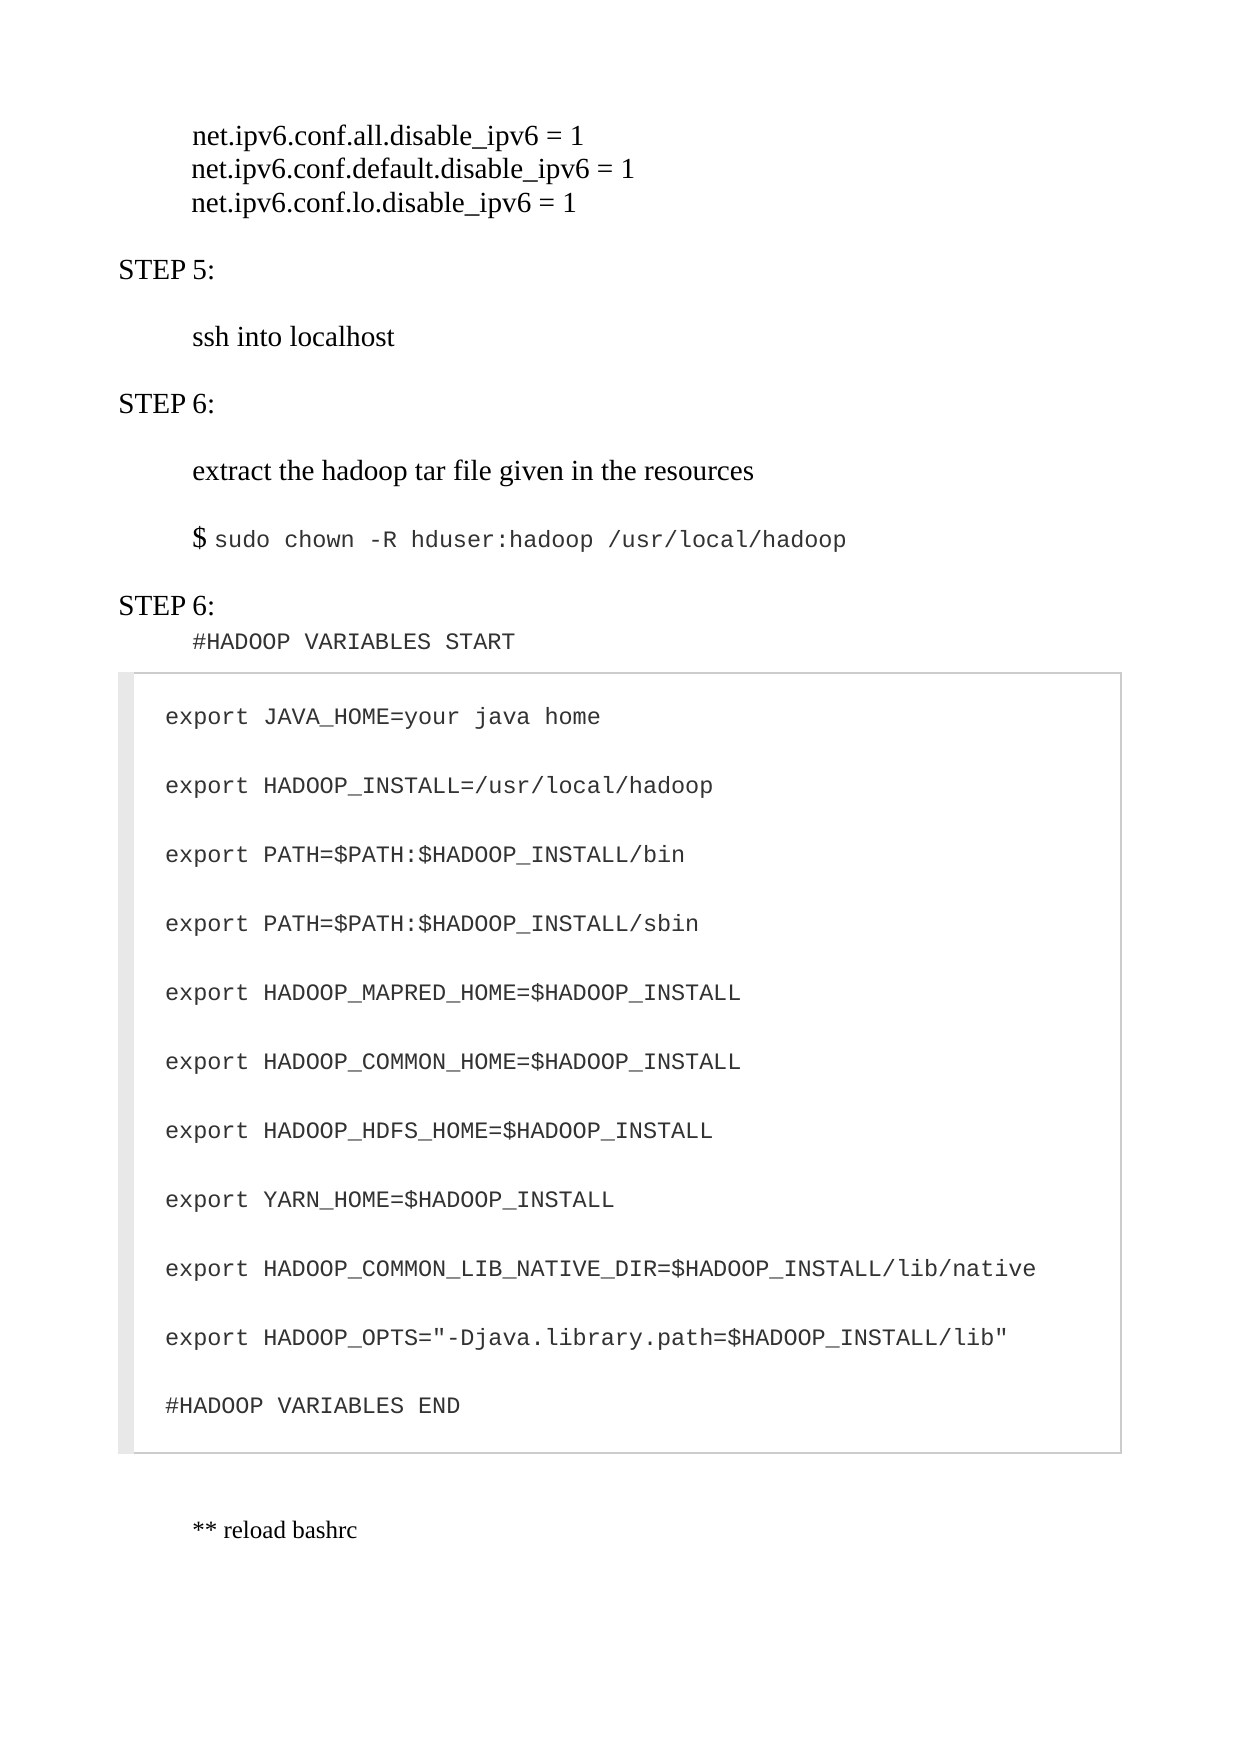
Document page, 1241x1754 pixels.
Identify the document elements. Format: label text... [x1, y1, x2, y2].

text #HADOOP VARIABLES END [134, 1362, 1120, 1452]
text extract the hadoop tar file given in the resources [118, 453, 1122, 487]
text export YARN_HOME=$HADOOP_INSTALL [134, 1155, 1120, 1214]
text STEP 6: [118, 588, 1122, 622]
text export HADOOP_COMMON_LIB_NATIVE_DIR=$HADOOP_INSTALL/lib/native [134, 1224, 1120, 1283]
text net.ipv6.conf.all.disable_ipv6 = 1 [118, 118, 1122, 152]
text ** reload bashrc [118, 1481, 1122, 1544]
text export PATH=$PATH:$HADOOP_INSTALL/bin [134, 810, 1120, 869]
text net.ipv6.conf.default.disable_ipv6 = 1 [118, 152, 1122, 185]
text export HADOOP_COMMON_HOME=$HADOOP_INSTALL [134, 1017, 1120, 1076]
text $ sudo chown -R hduser:hadoop /usr/local/hadoop [118, 521, 1122, 555]
text STEP 6: [118, 386, 1122, 420]
text export HADOOP_MAPRED_HOME=$HADOOP_INSTALL [134, 948, 1120, 1007]
text ssh into localhost [118, 319, 1122, 353]
text STEP 5: [118, 252, 1122, 286]
text export PATH=$PATH:$HADOOP_INSTALL/sbin [134, 879, 1120, 938]
text export HADOOP_HDFS_HOME=$HADOOP_INSTALL [134, 1086, 1120, 1145]
text #HADOOP VARIABLES START [118, 622, 1122, 656]
text export HADOOP_OPTS="-Djava.library.path=$HADOOP_INSTALL/lib" [134, 1293, 1120, 1352]
text export JAVA_HOME=your java home [134, 674, 1120, 731]
text export HADOOP_INSTALL=/usr/local/hadoop [134, 741, 1120, 800]
text net.ipv6.conf.lo.disable_ipv6 = 1 [118, 185, 1122, 219]
